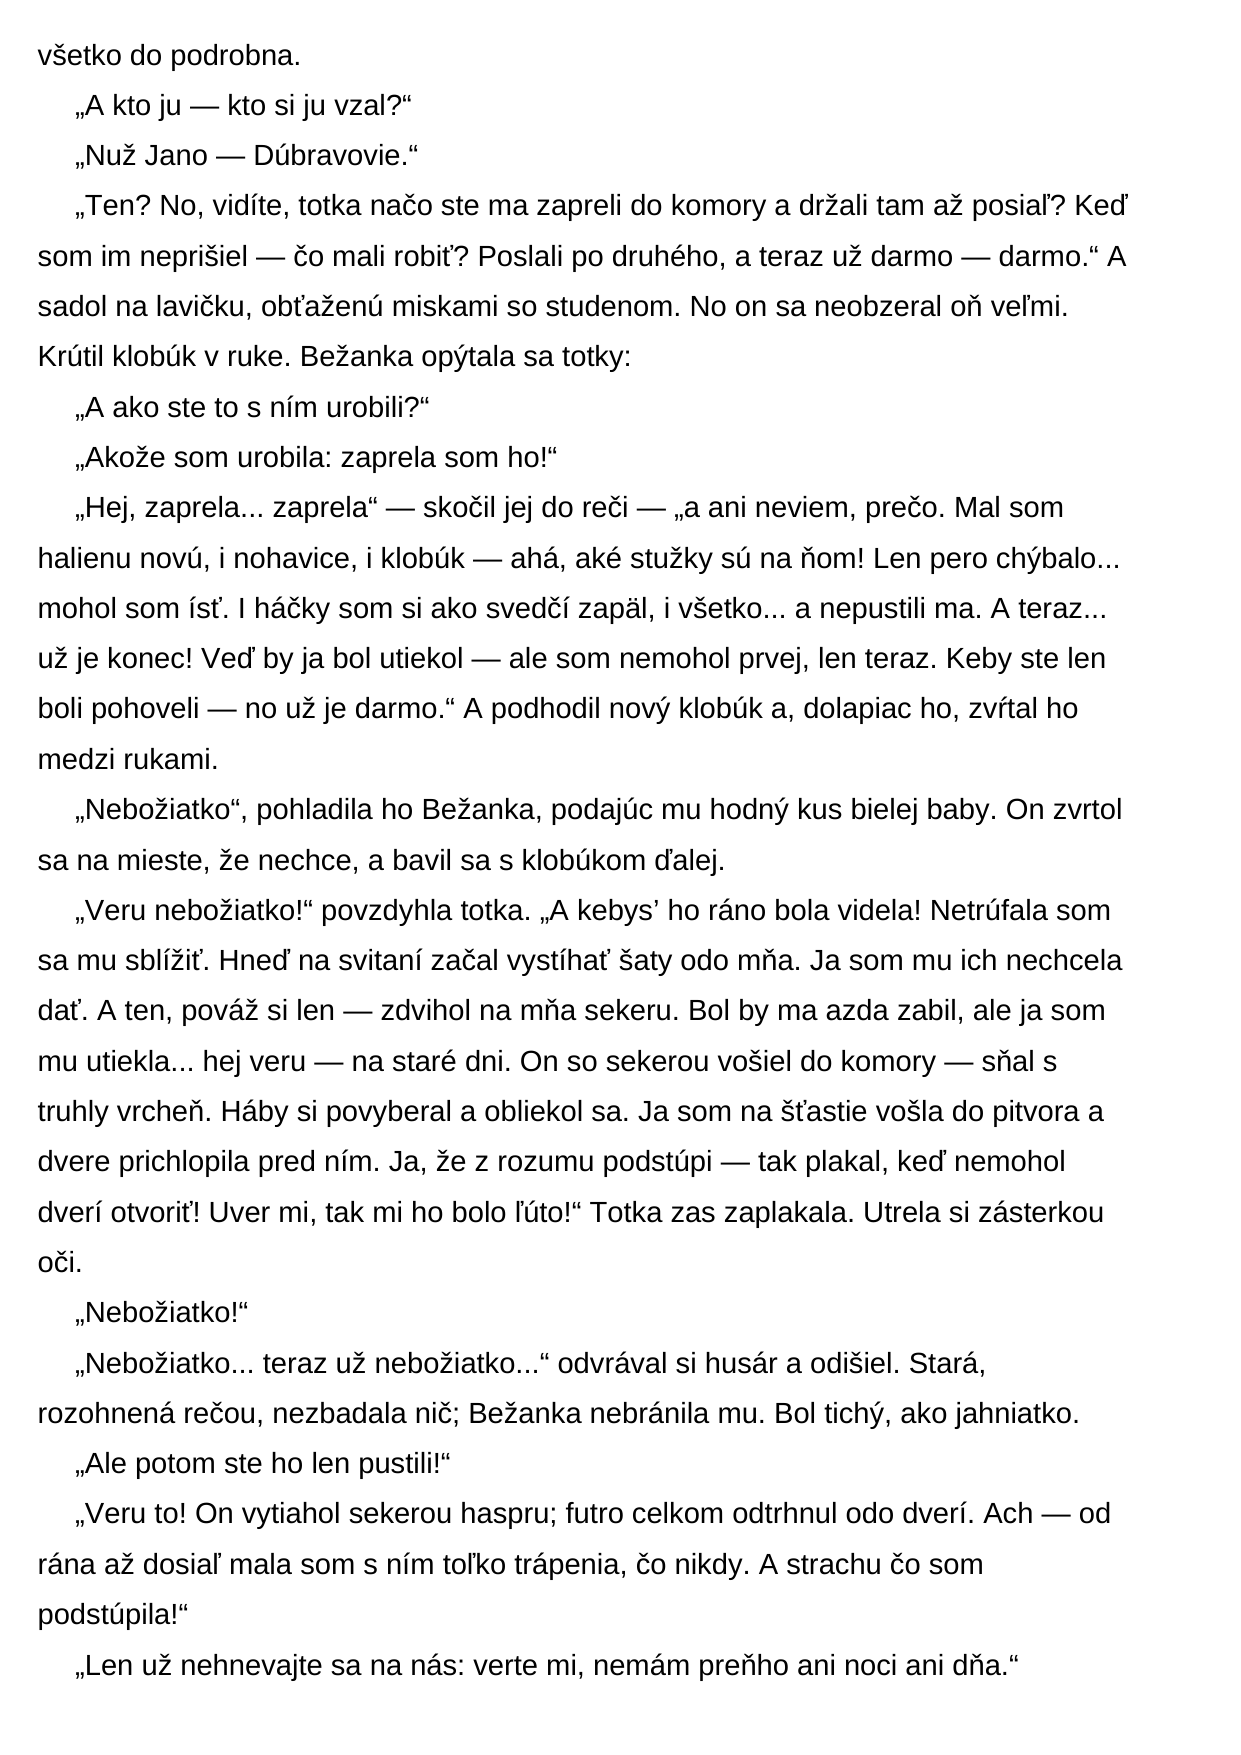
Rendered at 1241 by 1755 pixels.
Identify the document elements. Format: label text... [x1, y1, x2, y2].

text „Akože som urobila: zaprela som ho!“ [37, 440, 1130, 473]
text „Nebožiatko!“ [37, 1295, 1130, 1329]
text „Ale potom ste ho len pustili!“ [37, 1446, 1130, 1480]
text „Veru nebožiatko!“ povzdyhla totka. „A kebys’ ho ráno bola videla! Netrúfala som sa mu sblížiť. Hneď na svitaní začal vystíhať šaty odo mňa. Ja som mu ich nechcela dať. A ten, pováž si len — zdvihol na mňa sekeru. Bol by ma azda zabil, ale ja som mu utiekla... hej veru — na staré dni. On so sekerou vošiel do komory — sňal s truhly vrcheň. Háby si povyberal a obliekol sa. Ja som na šťastie vošla do pitvora a dvere prichlopila pred ním. Ja, že z rozumu podstúpi — tak plakal, keď nemohol dverí otvoriť! Uver mi, tak mi ho bolo ľúto!“ Totka zas zaplakala. Utrela si zásterkou oči. [37, 893, 1130, 1278]
text „Hej, zaprela... zaprela“ — skočil jej do reči — „a ani neviem, prečo. Mal som halienu novú, i nohavice, i klobúk — ahá, aké stužky sú na ňom! Len pero chýbalo... mohol som ísť. I háčky som si ako svedčí zapäl, i všetko... a nepustili ma. A teraz... už je konec! Veď by ja bol utiekol — ale som nemohol prvej, len teraz. Keby ste len boli pohoveli — no už je darmo.“ A podhodil nový klobúk a, dolapiac ho, zvŕtal ho medzi rukami. [37, 490, 1130, 775]
text „Ten? No, vidíte, totka načo ste ma zapreli do komory a držali tam až posiaľ? Keď som im neprišiel — čo mali robiť? Poslali po druhého, a teraz už darmo — darmo.“ A sadol na lavičku, obťaženú miskami so studenom. No on sa neobzeral oň veľmi. Krútil klobúk v ruke. Bežanka opýtala sa totky: [37, 188, 1130, 373]
text „Len už nehnevajte sa na nás: verte mi, nemám preňho ani noci ani dňa.“ [37, 1647, 1130, 1681]
text „Nuž Jano — Dúbravovie.“ [37, 138, 1130, 172]
text „Nebožiatko“, pohladila ho Bežanka, podajúc mu hodný kus bielej baby. On zvrtol sa na mieste, že nechce, a bavil sa s klobúkom ďalej. [37, 792, 1130, 876]
text „Nebožiatko... teraz už nebožiatko...“ odvrával si husár a odišiel. Stará, rozohnená rečou, nezbadala nič; Bežanka nebránila mu. Bol tichý, ako jahniatko. [37, 1346, 1130, 1429]
text všetko do podrobna. [37, 37, 1130, 71]
text „Veru to! On vytiahol sekerou haspru; futro celkom odtrhnul odo dverí. Ach — od rána až dosiaľ mala som s ním toľko trápenia, čo nikdy. A strachu čo som podstúpila!“ [37, 1497, 1130, 1631]
text „A kto ju — kto si ju vzal?“ [37, 88, 1130, 121]
text „A ako ste to s ním urobili?“ [37, 390, 1130, 423]
